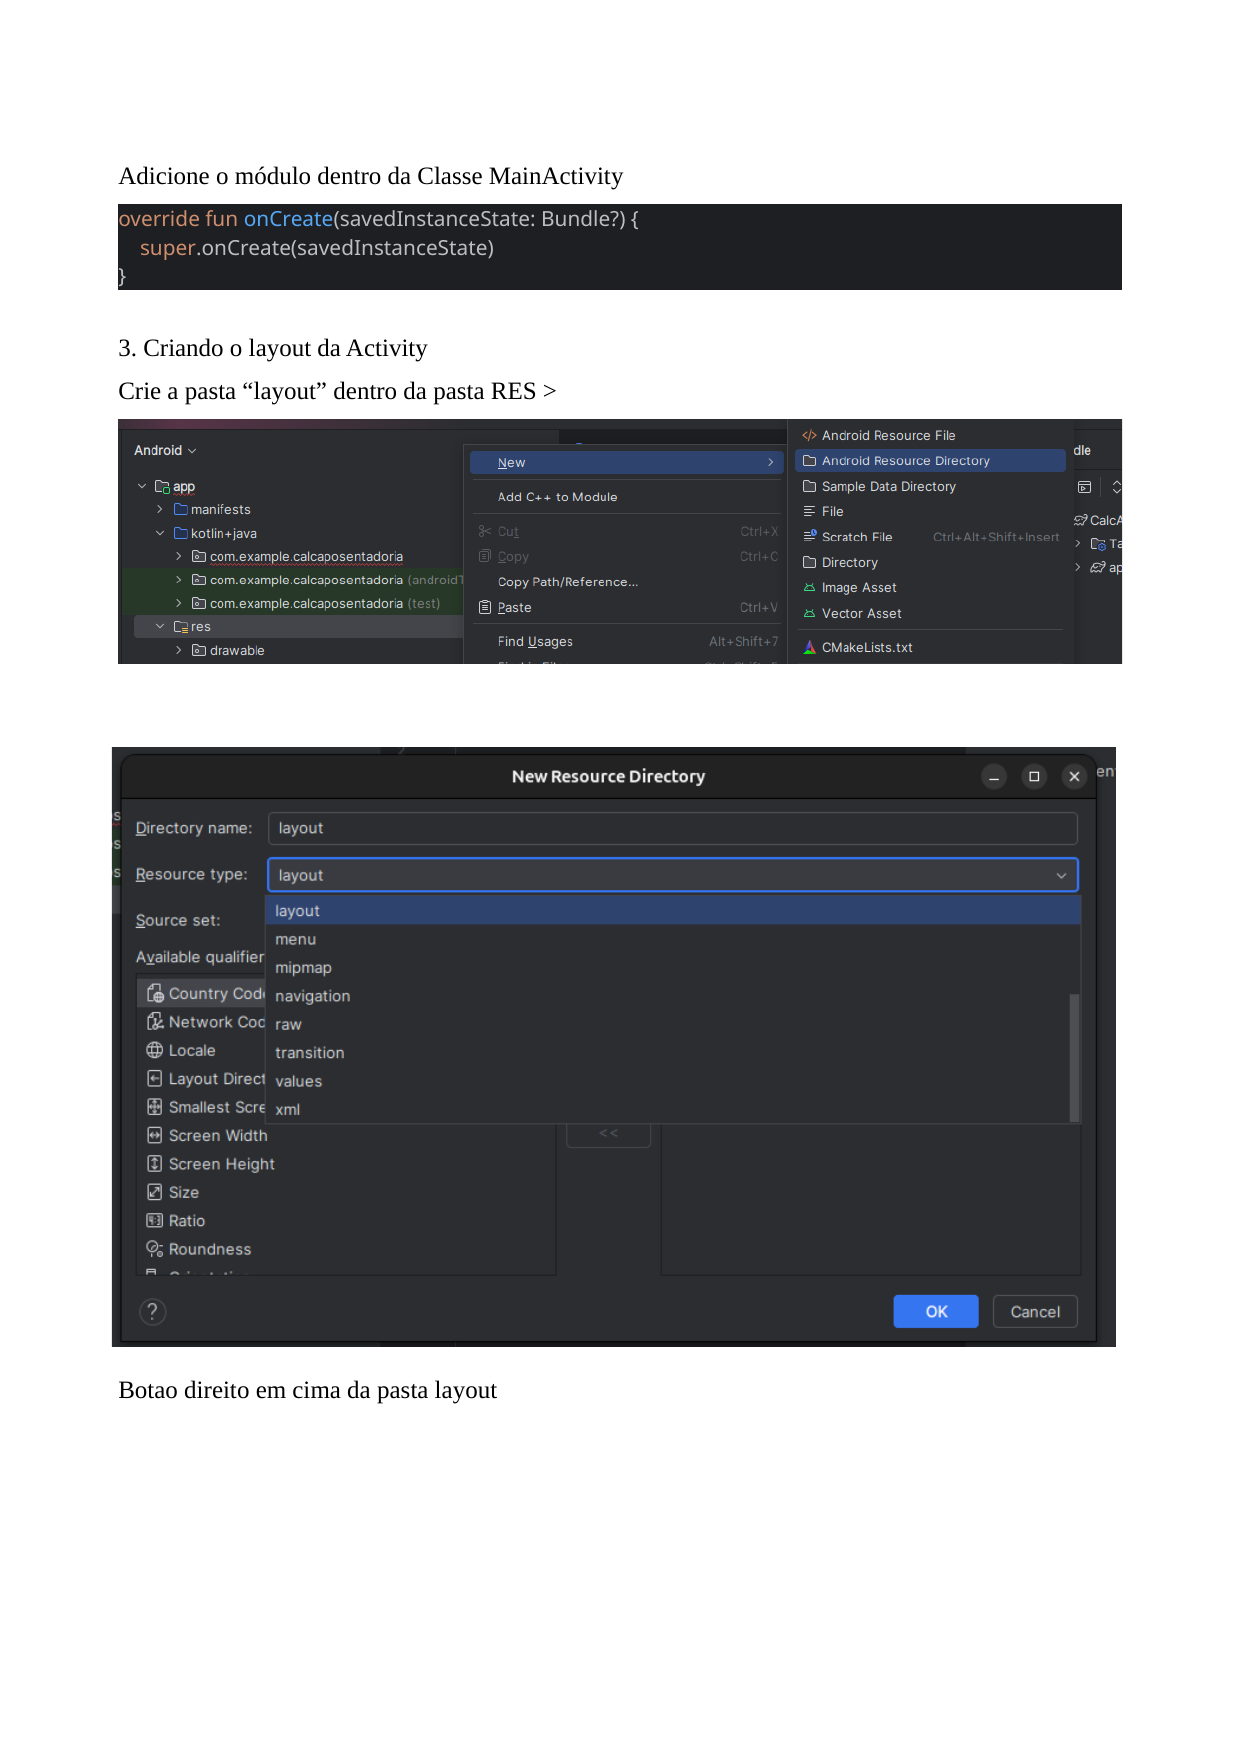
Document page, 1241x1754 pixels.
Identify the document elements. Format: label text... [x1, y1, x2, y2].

text 3. Criando o layout da Activity [118, 333, 1122, 362]
picture [118, 419, 1123, 664]
text override fun onCreate(savedInstanceState: Bundle?) { super.onCreate(savedInstanceState) } [118, 204, 1122, 290]
text Botao direito em cima da pasta layout [118, 736, 1122, 1404]
text Crie a pasta “layout” dentro da pasta RES > [118, 376, 1122, 405]
text Adicione o módulo dentro da Classe MainActivity [118, 161, 1122, 190]
picture [111, 747, 1116, 1347]
